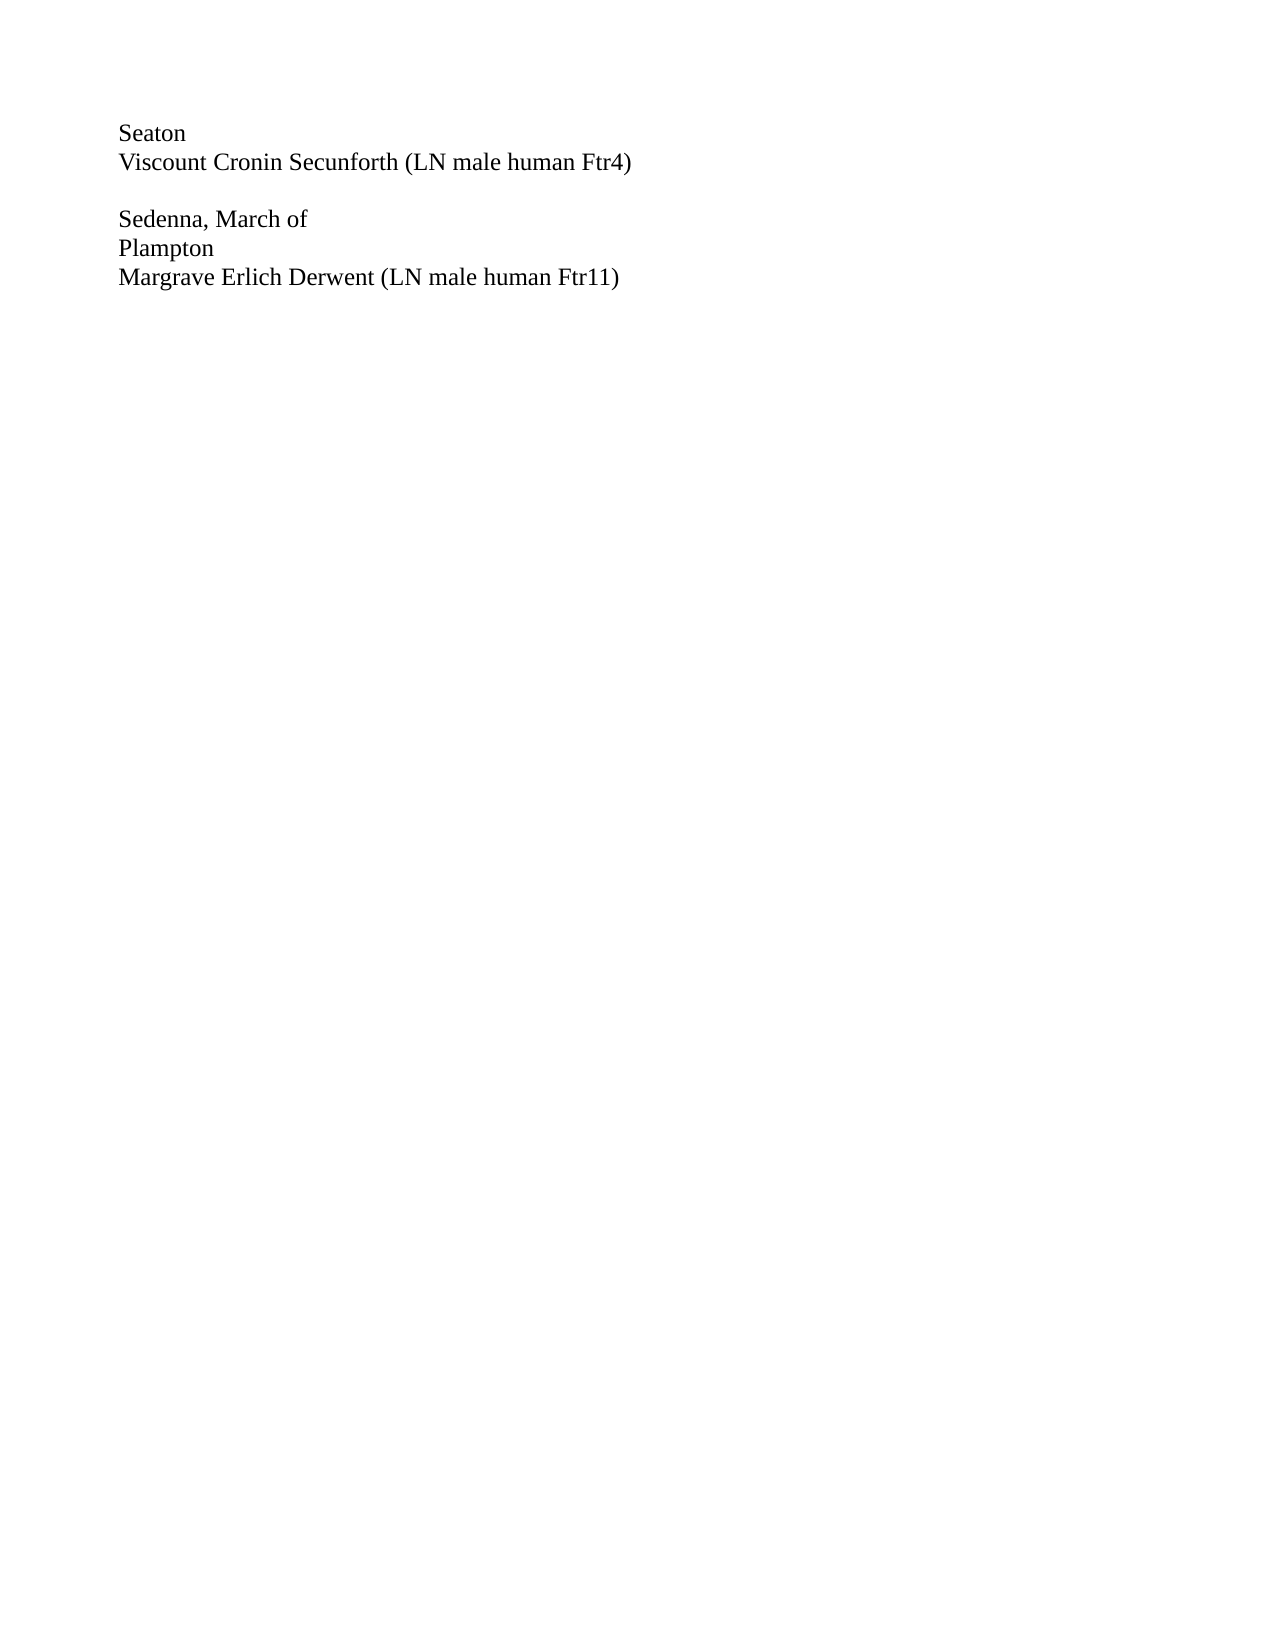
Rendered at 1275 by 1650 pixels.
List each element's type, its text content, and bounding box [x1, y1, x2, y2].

text Margrave Erlich Derwent (LN male human Ftr11) [118, 262, 1157, 291]
text Plampton [118, 233, 1157, 262]
text Viscount Cronin Secunforth (LN male human Ftr4) [118, 147, 1157, 176]
text Seaton [118, 118, 1157, 147]
text Sedenna, March of [118, 204, 1157, 233]
